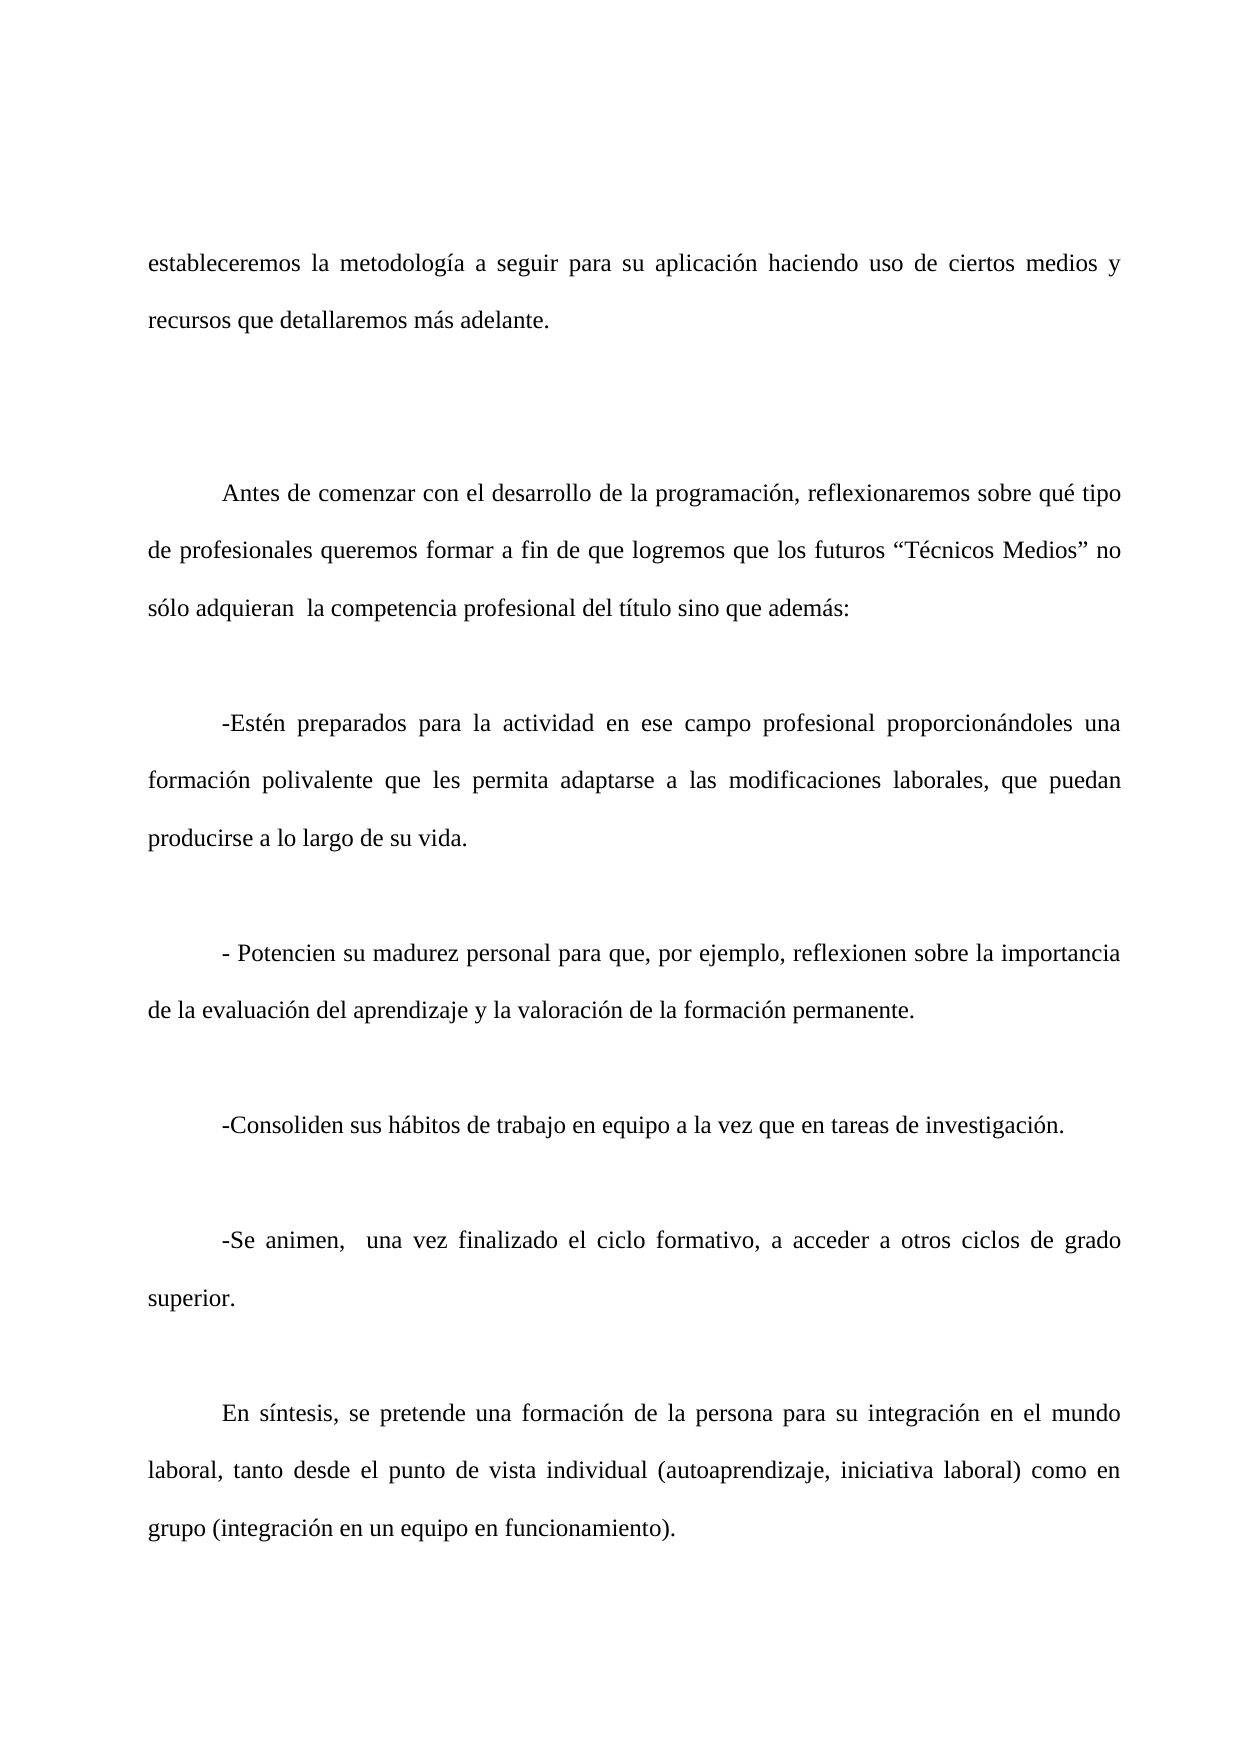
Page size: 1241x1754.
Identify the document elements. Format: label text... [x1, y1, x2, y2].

text En síntesis, se pretende una formación de la persona para su integración en el mundo laboral, tanto desde el punto de vista individual (autoaprendizaje, iniciativa laboral) como en grupo (integración en un equipo en funcionamiento). [148, 1398, 1122, 1542]
text - Potencien su madurez personal para que, por ejemplo, reflexionen sobre la importancia de la evaluación del aprendizaje y la valoración de la formación permanente. [148, 938, 1122, 1024]
text -Consoliden sus hábitos de trabajo en equipo a la vez que en tareas de investigación. [148, 1111, 1122, 1139]
text Antes de comenzar con el desarrollo de la programación, reflexionaremos sobre qué tipo de profesionales queremos formar a fin de que logremos que los futuros “Técnicos Medios” no sólo adquieran la competencia profesional del título sino que además: [148, 478, 1122, 622]
text estableceremos la metodología a seguir para su aplicación haciendo uso de ciertos medios y recursos que detallaremos más adelante. [148, 248, 1122, 334]
text -Estén preparados para la actividad en ese campo profesional proporcionándoles una formación polivalente que les permita adaptarse a las modificaciones laborales, que puedan producirse a lo largo de su vida. [148, 708, 1122, 852]
text -Se animen, una vez finalizado el ciclo formativo, a acceder a otros ciclos de grado superior. [148, 1226, 1122, 1312]
